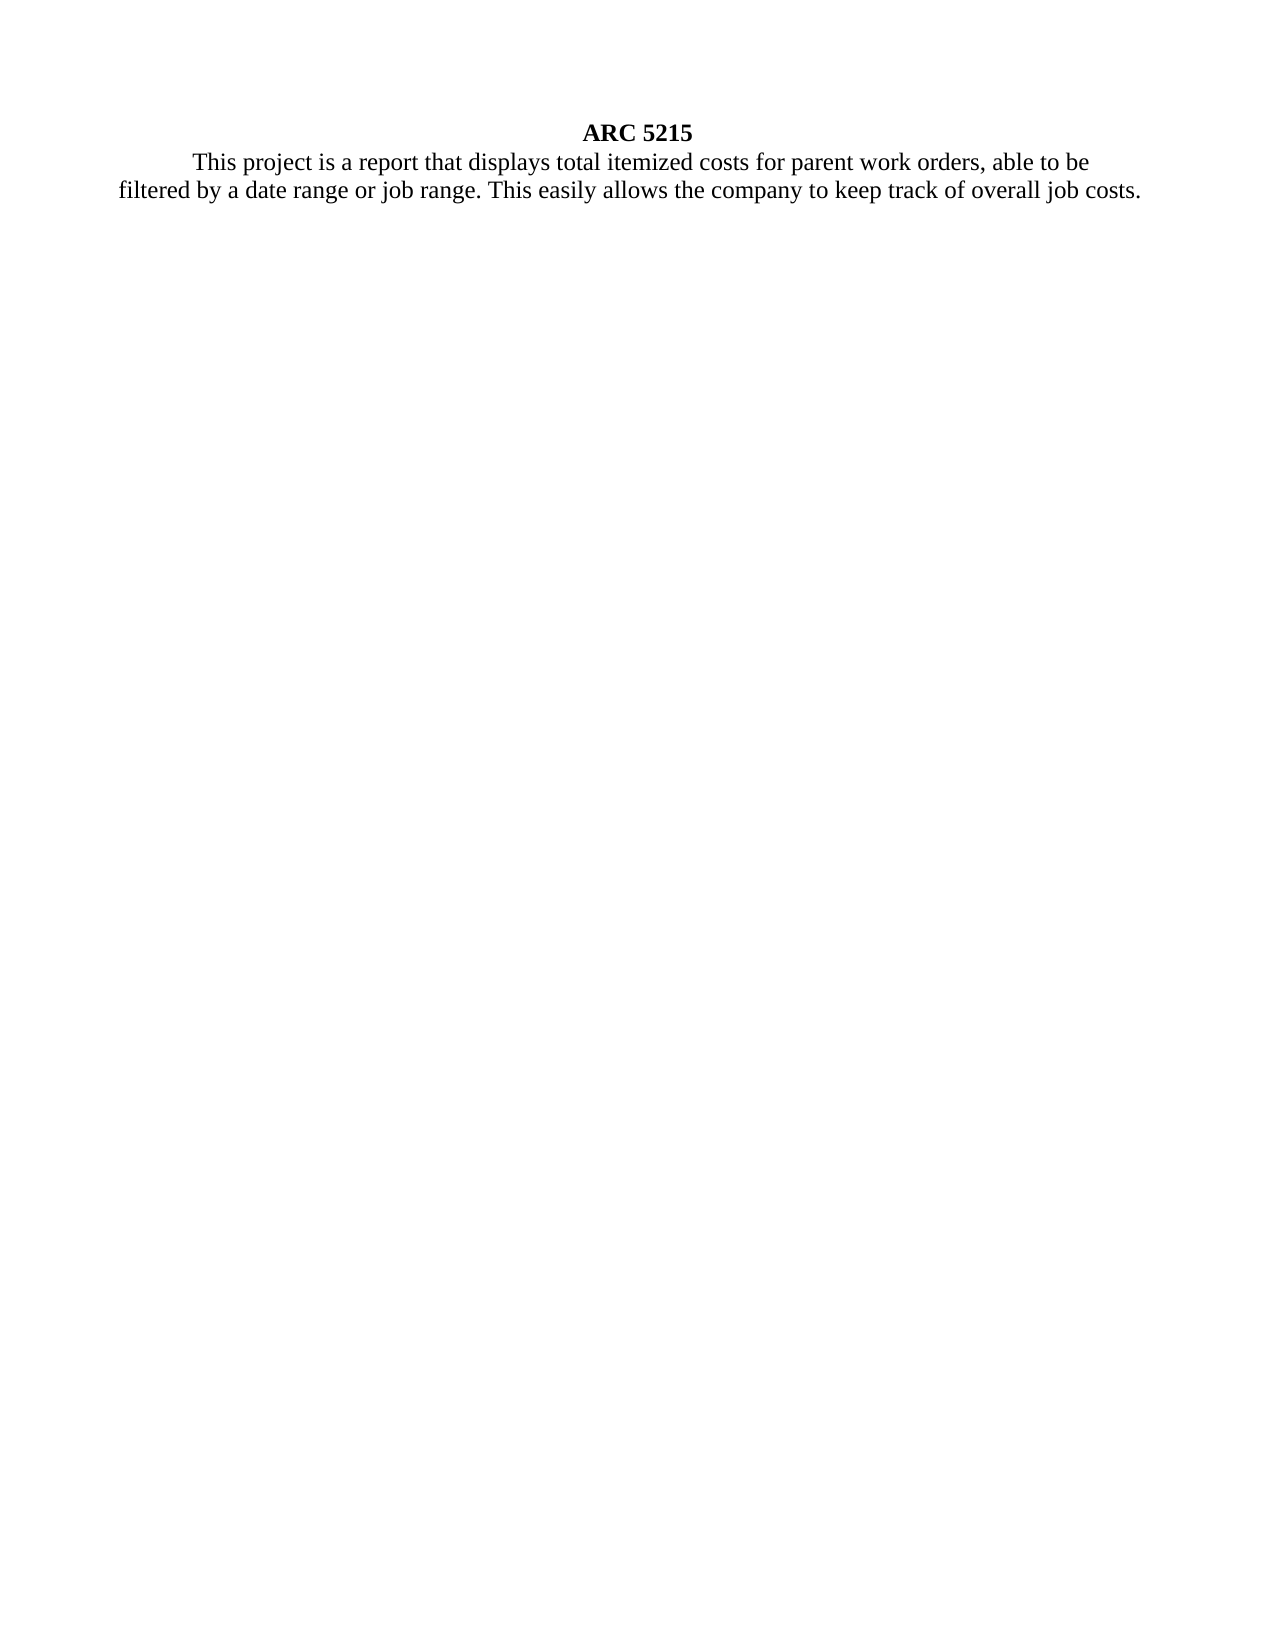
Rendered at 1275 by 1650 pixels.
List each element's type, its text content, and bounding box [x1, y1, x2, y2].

text This project is a report that displays total itemized costs for parent work orders, able to be filtered by a date range or job range. This easily allows the company to keep track of overall job costs. [118, 147, 1157, 204]
text ARC 5215 [118, 118, 1157, 147]
